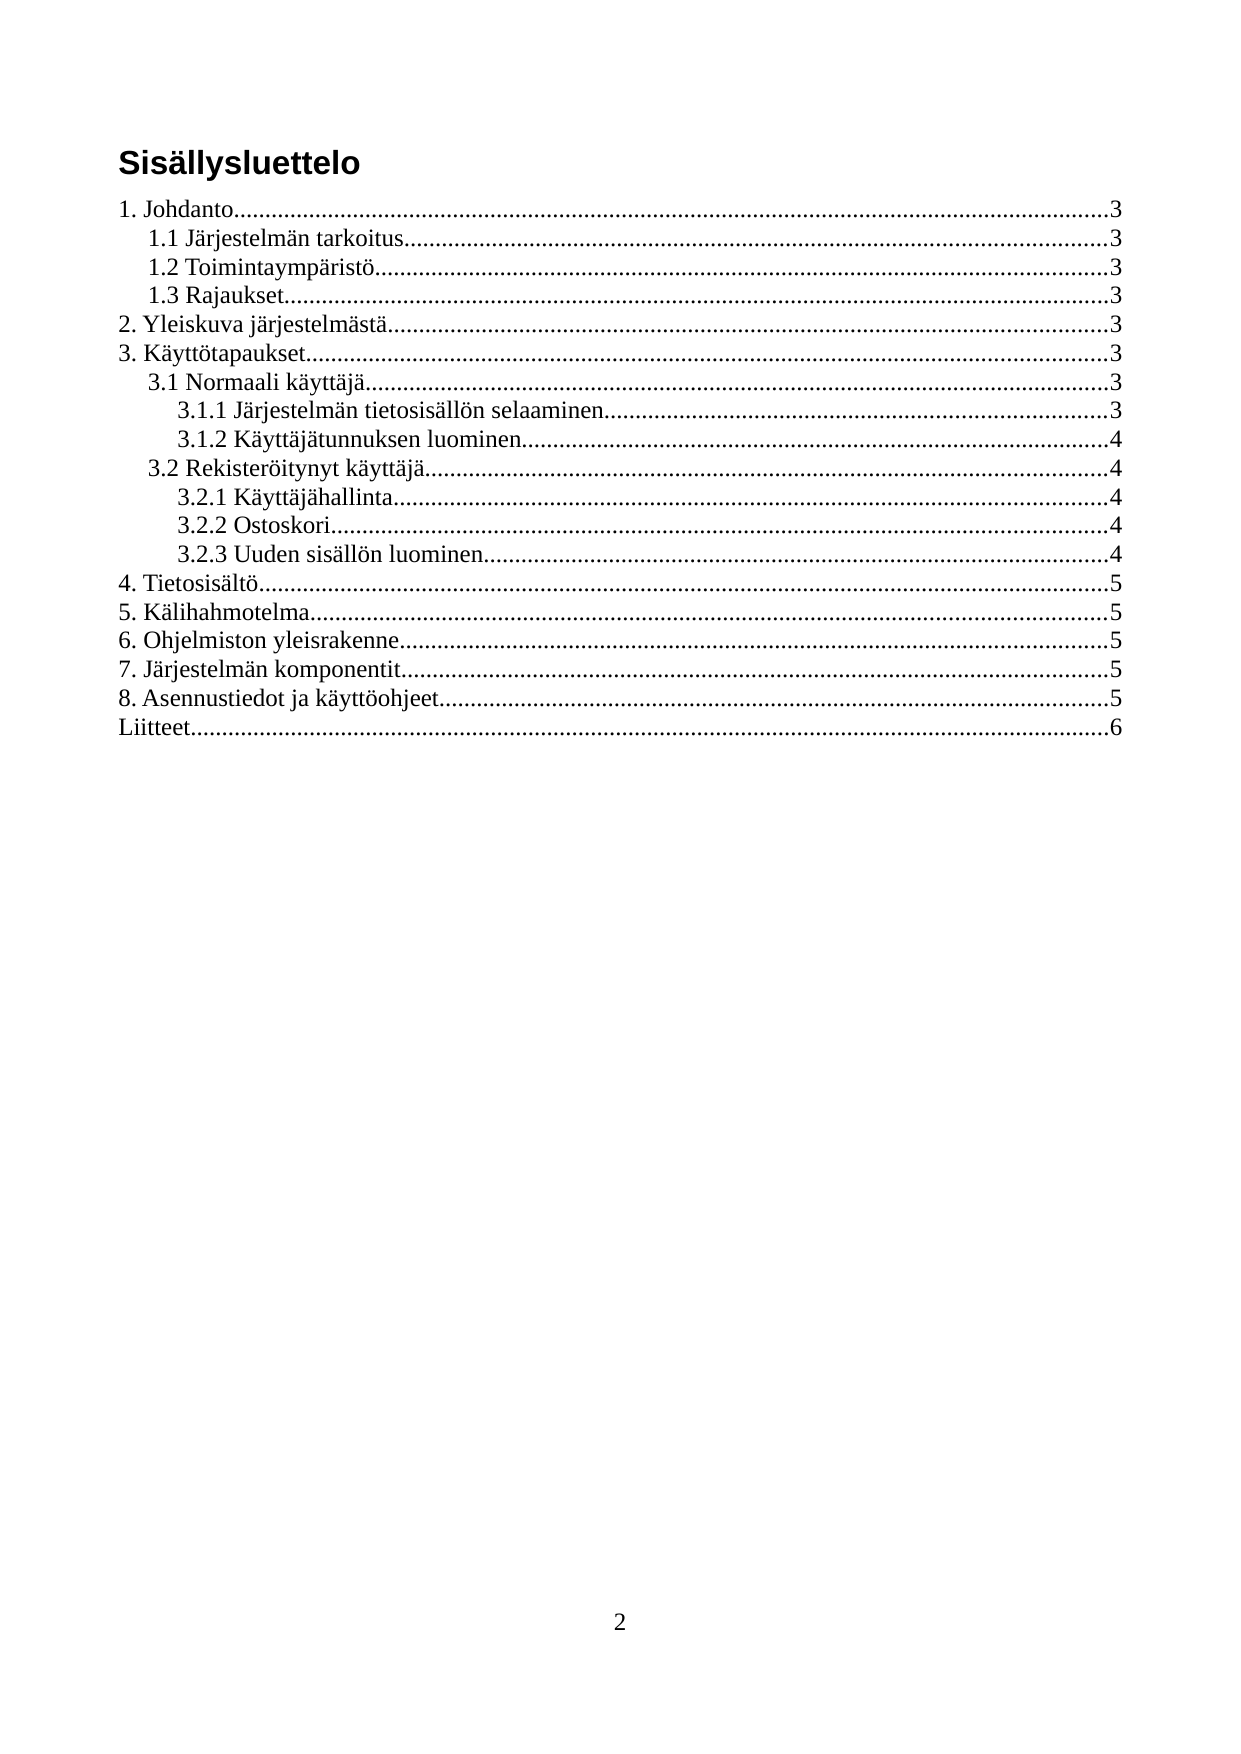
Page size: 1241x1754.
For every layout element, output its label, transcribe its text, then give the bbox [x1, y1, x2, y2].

text 3.1 Normaali käyttäjä 3 [148, 367, 1122, 395]
text 2. Yleiskuva järjestelmästä 3 [118, 309, 1122, 338]
text 1.2 Toimintaympäristö 3 [148, 252, 1122, 280]
text 7. Järjestelmän komponentit 5 [118, 654, 1122, 683]
text 3.2.1 Käyttäjähallinta 4 [177, 482, 1122, 510]
text 5. Kälihahmotelma 5 [118, 597, 1122, 625]
text 8. Asennustiedot ja käyttöohjeet 5 [118, 683, 1122, 712]
text 3.1.1 Järjestelmän tietosisällön selaaminen 3 [177, 395, 1122, 424]
text 1.3 Rajaukset 3 [148, 280, 1122, 309]
text 3.2.2 Ostoskori 4 [177, 510, 1122, 539]
text 3. Käyttötapaukset 3 [118, 338, 1122, 367]
text 3.2.3 Uuden sisällön luominen 4 [177, 539, 1122, 568]
text 6. Ohjelmiston yleisrakenne 5 [118, 625, 1122, 654]
text 1. Johdanto 3 [118, 194, 1122, 223]
text Liitteet 6 [118, 712, 1122, 740]
text 3.1.2 Käyttäjätunnuksen luominen 4 [177, 424, 1122, 453]
subtitle Sisällysluettelo [118, 143, 1122, 182]
text 3.2 Rekisteröitynyt käyttäjä 4 [148, 453, 1122, 482]
text 4. Tietosisältö 5 [118, 568, 1122, 597]
text 1.1 Järjestelmän tarkoitus 3 [148, 223, 1122, 252]
